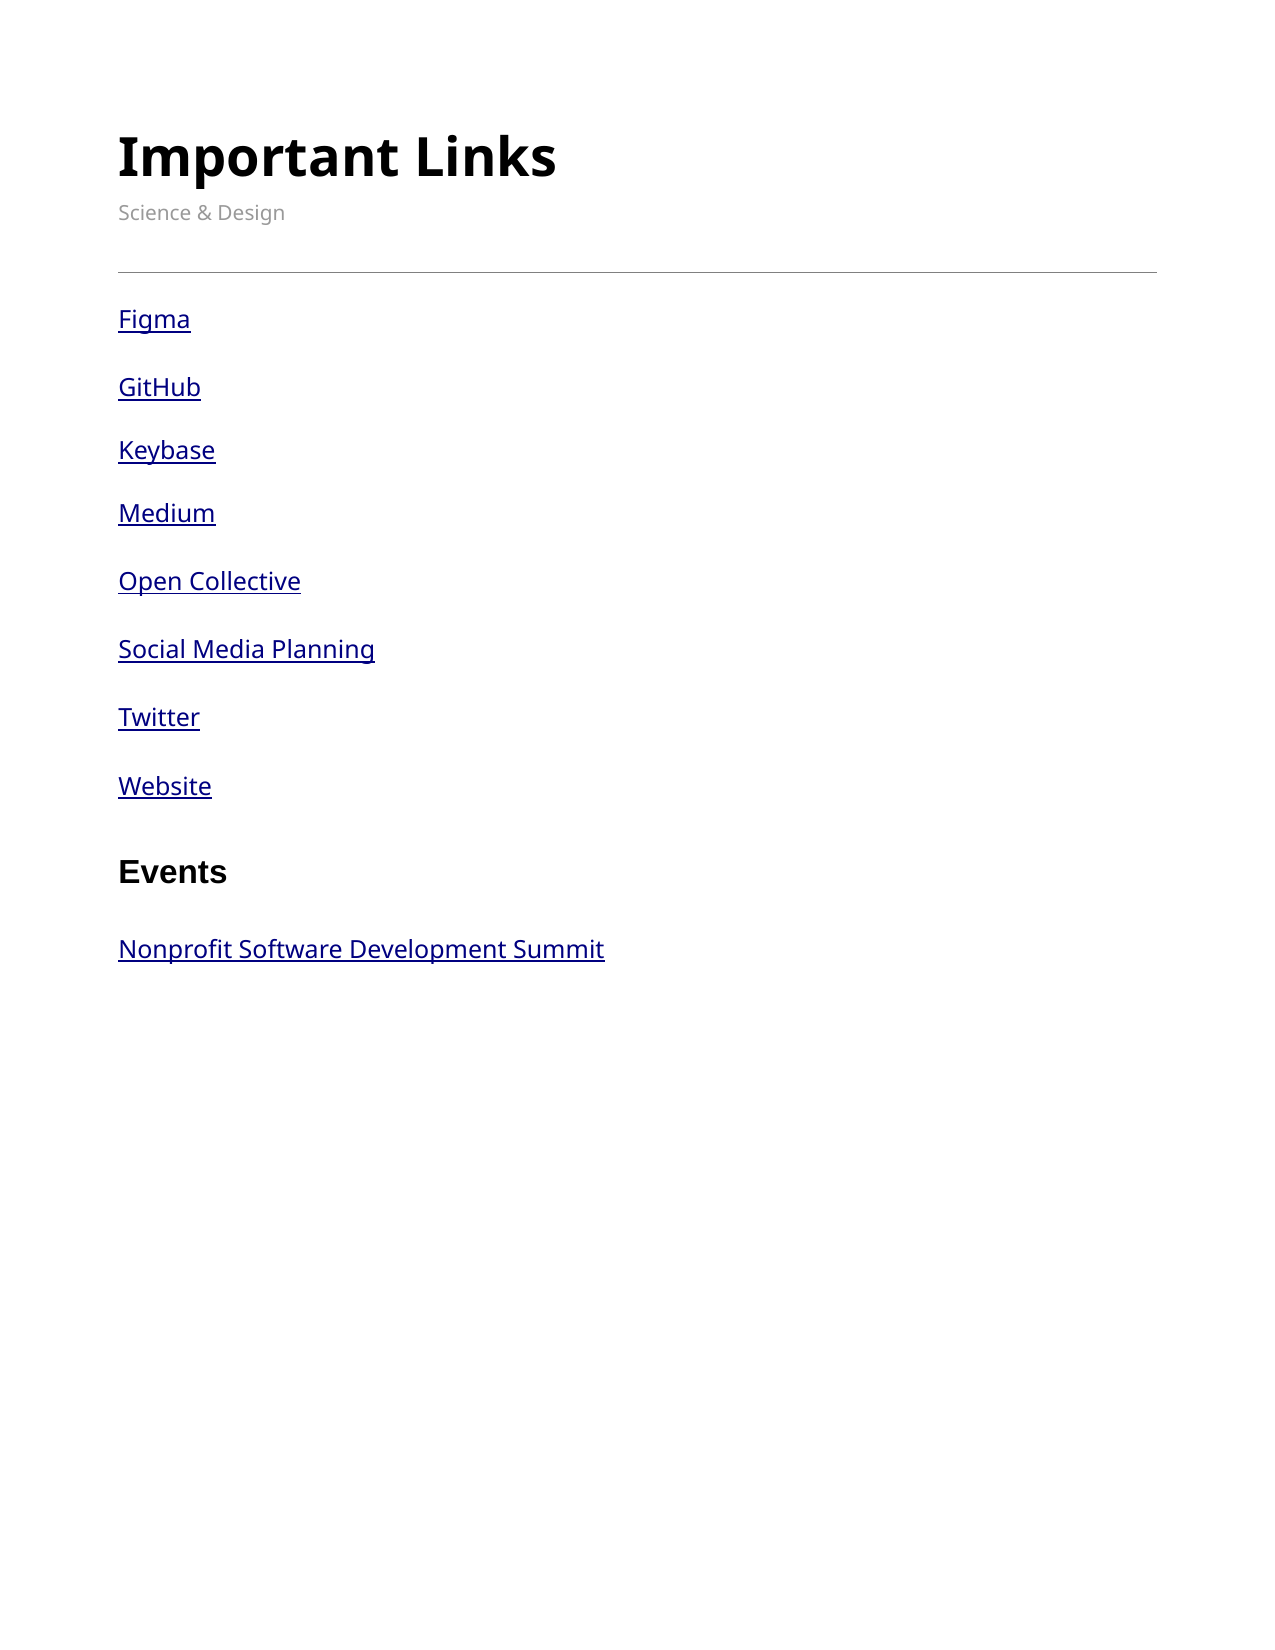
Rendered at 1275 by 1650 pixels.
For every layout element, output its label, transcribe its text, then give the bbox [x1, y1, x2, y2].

text Open Collective [118, 564, 1157, 598]
title Important Links [118, 118, 1157, 192]
text GitHub [118, 370, 1157, 404]
text Figma [118, 302, 1157, 336]
text Keybase [118, 433, 1157, 467]
text Medium [118, 496, 1157, 530]
text Social Media Planning [118, 632, 1157, 666]
text Nonprofit Software Development Summit [118, 932, 1157, 966]
subtitle Events [118, 852, 1157, 890]
text Website [118, 768, 1157, 802]
text Twitter [118, 700, 1157, 734]
text Science & Design [118, 198, 1157, 227]
